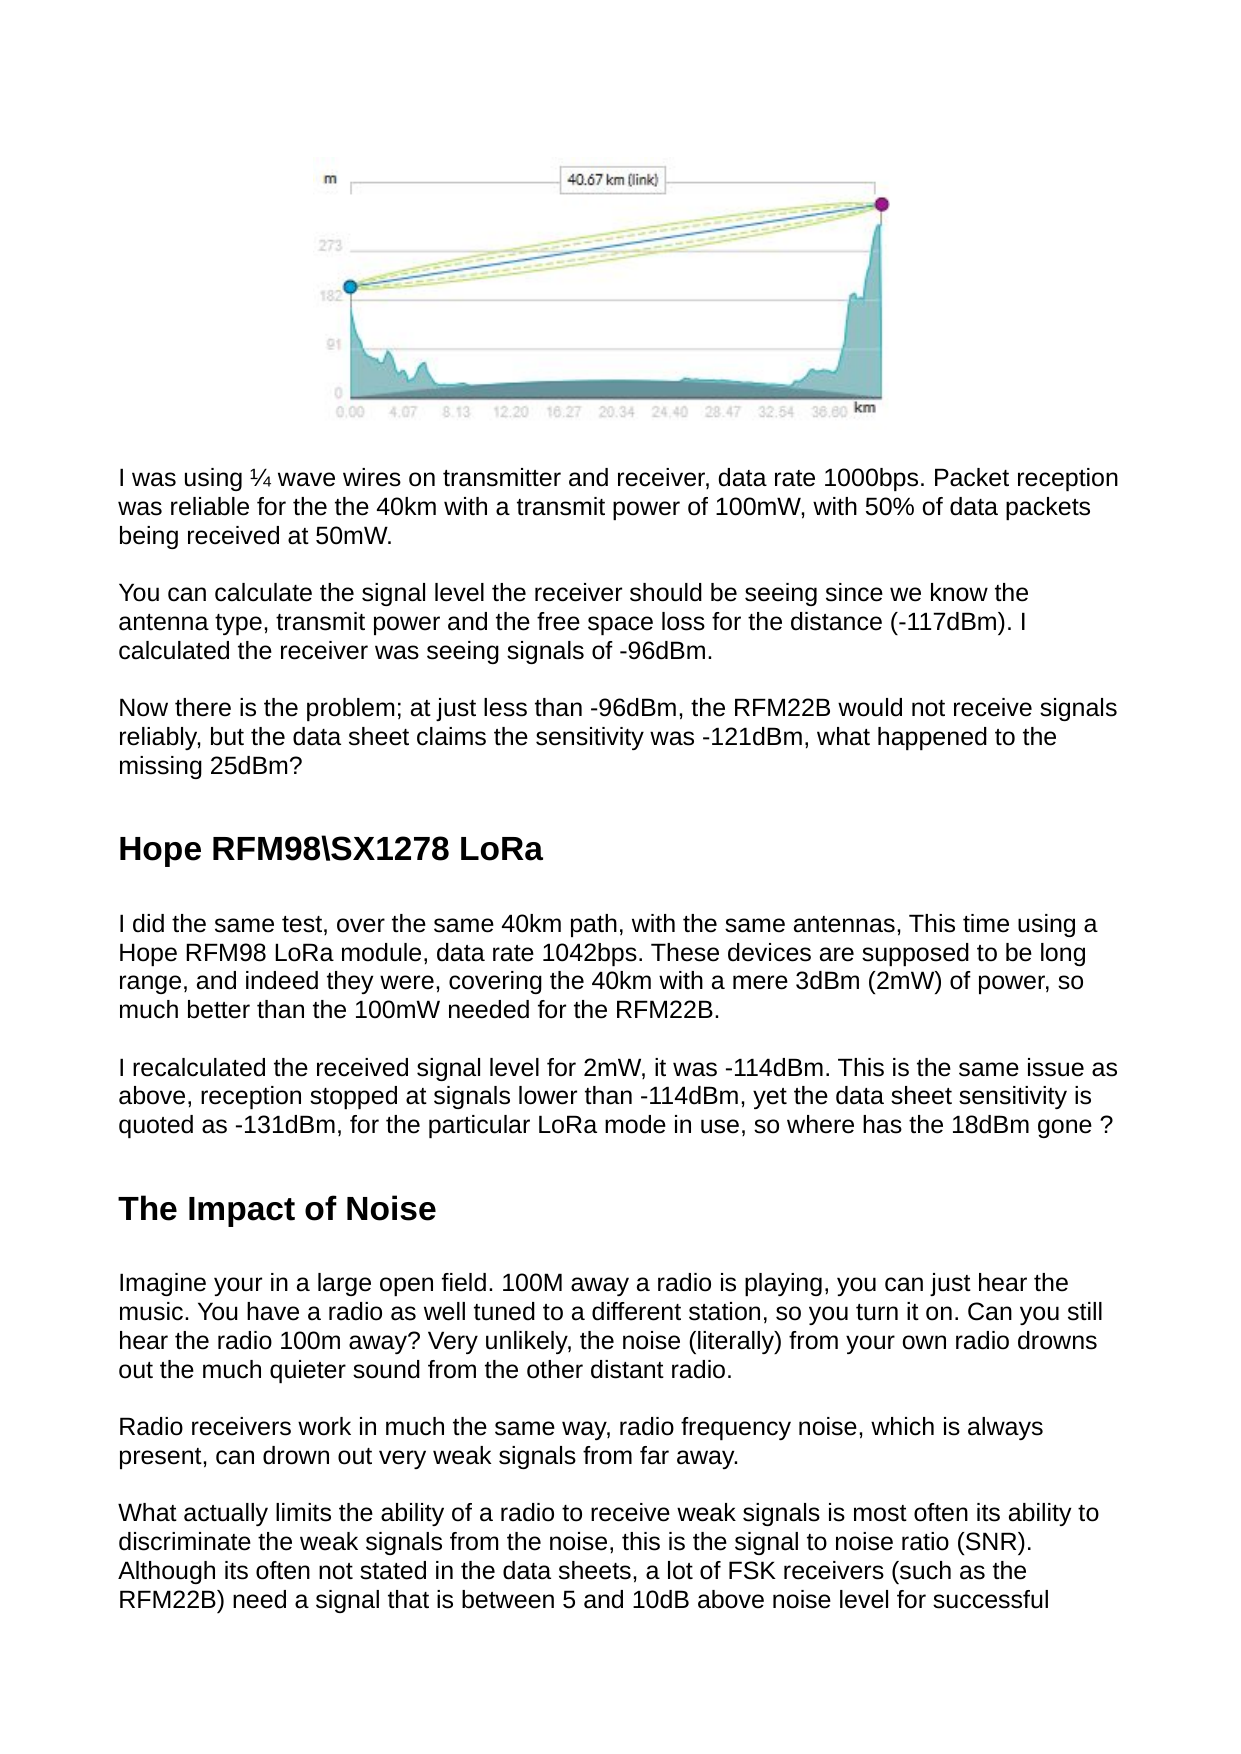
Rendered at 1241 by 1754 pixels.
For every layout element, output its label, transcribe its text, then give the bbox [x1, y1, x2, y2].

subtitle The Impact of Noise [118, 1188, 1122, 1227]
subtitle Hope RFM98\SX1278 LoRa [118, 829, 1122, 868]
picture [313, 157, 890, 430]
text I did the same test, over the same 40km path, with the same antennas, This time using a Hope RFM98 LoRa module, data rate 1042bps. These devices are supposed to be long range, and indeed they were, covering the 40km with a mere 3dBm (2mW) of power, so much better than the 100mW needed for the RFM22B. [118, 909, 1122, 1024]
text What actually limits the ability of a radio to receive weak signals is most often its ability to discriminate the weak signals from the noise, this is the signal to noise ratio (SNR). Although its often not stated in the data sheets, a lot of FSK receivers (such as the RFM22B) need a signal that is between 5 and 10dB above noise level for successful [118, 1498, 1122, 1613]
text You can calculate the signal level the receiver should be seeing since we know the antenna type, transmit power and the free space loss for the distance (-117dBm). I calculated the receiver was seeing signals of -96dBm. [118, 578, 1122, 664]
text Now there is the problem; at just less than -96dBm, the RFM22B would not receive signals reliably, but the data sheet claims the sensitivity was -121dBm, what happened to the missing 25dBm? [118, 693, 1122, 779]
text Imagine your in a large open field. 100M away a radio is playing, you can just hear the music. You have a radio as well tuned to a different station, so you turn it on. Can you still hear the radio 100m away? Very unlikely, the noise (literally) from your own radio drowns out the much quieter sound from the other distant radio. [118, 1268, 1122, 1383]
text I recalculated the received signal level for 2mW, it was -114dBm. This is the same issue as above, reception stopped at signals lower than -114dBm, yet the data sheet sensitivity is quoted as -131dBm, for the particular LoRa mode in use, so where has the 18dBm gone ? [118, 1053, 1122, 1139]
text I was using ¼ wave wires on transmitter and receiver, data rate 1000bps. Packet reception was reliable for the the 40km with a transmit power of 100mW, with 50% of data packets being received at 50mW. [118, 463, 1122, 549]
text Radio receivers work in much the same way, radio frequency noise, which is always present, can drown out very weak signals from far away. [118, 1412, 1122, 1469]
